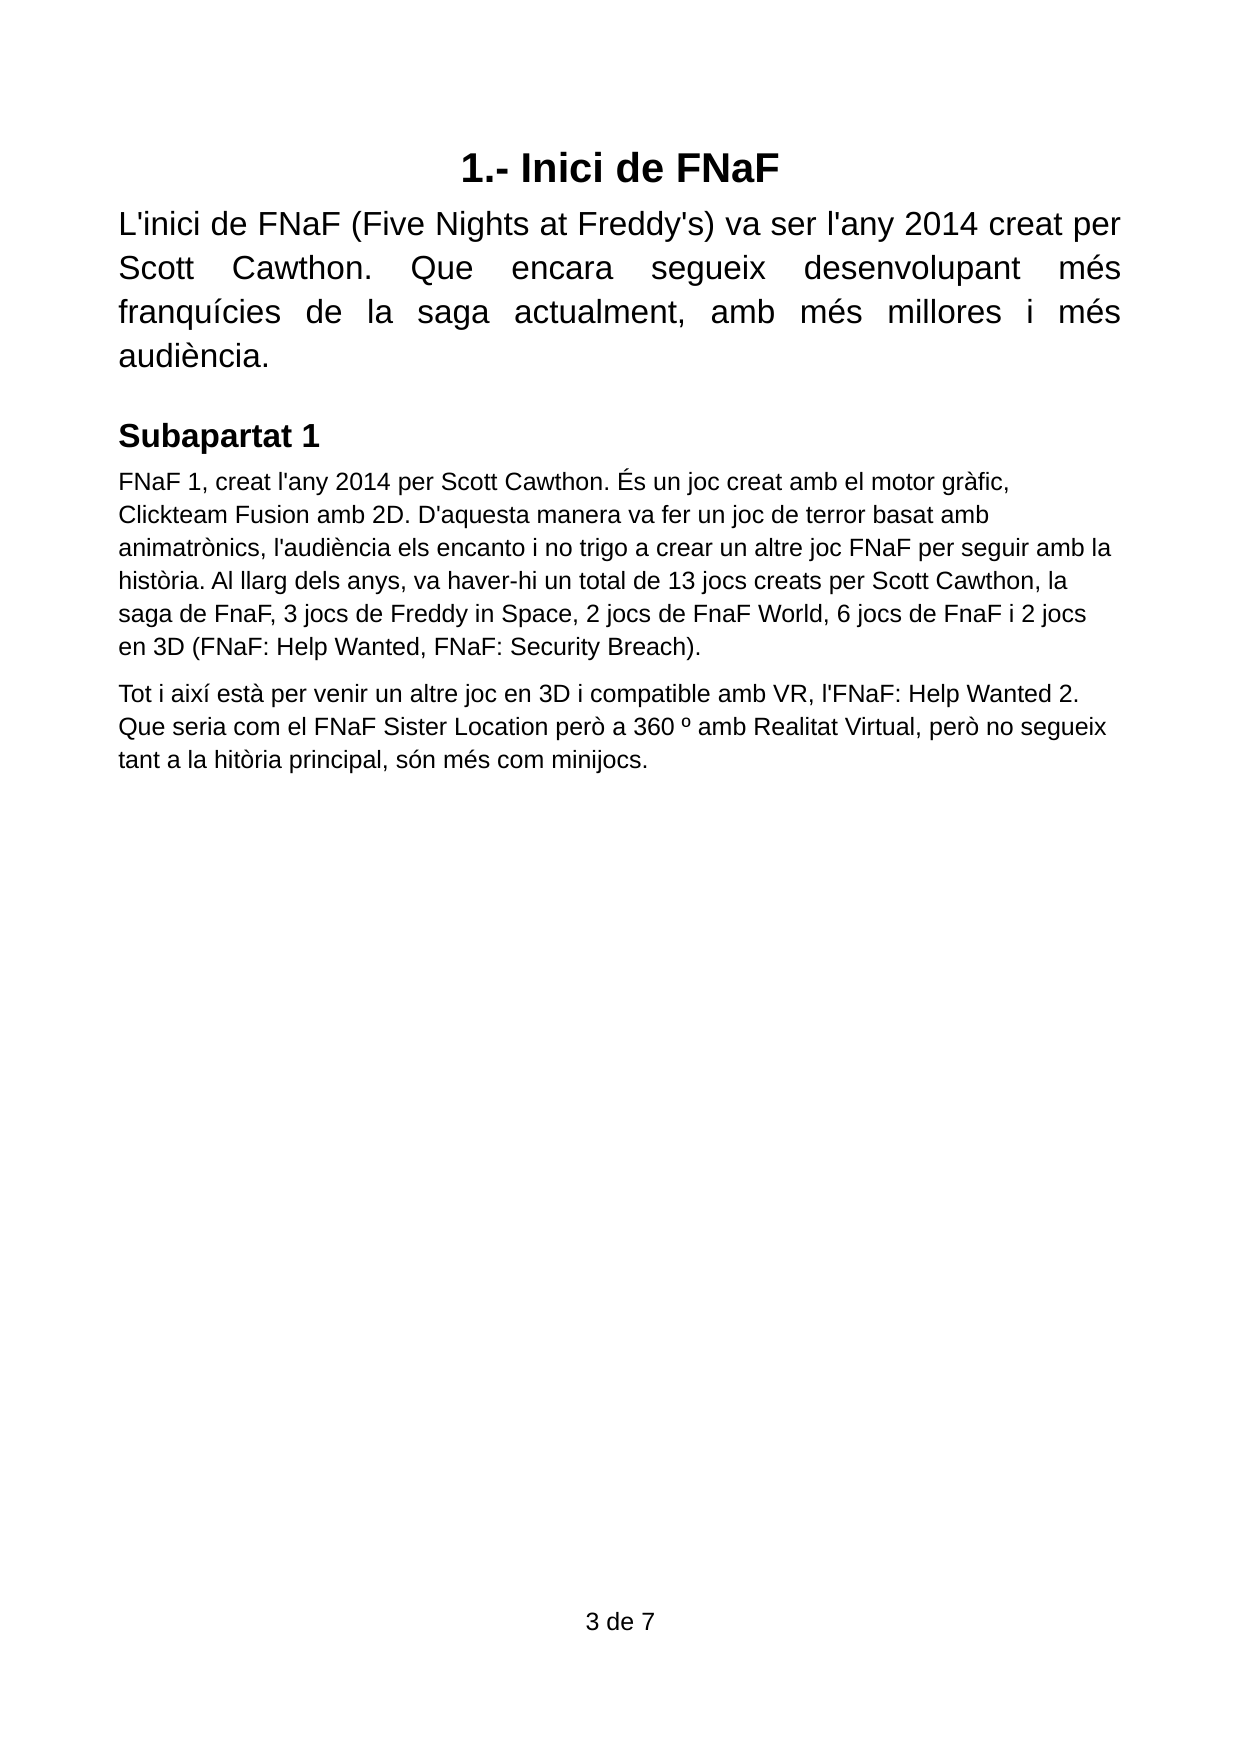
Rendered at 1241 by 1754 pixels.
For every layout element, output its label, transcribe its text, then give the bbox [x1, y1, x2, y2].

subtitle Subapartat 1 [118, 416, 1122, 454]
text L'inici de FNaF (Five Nights at Freddy's) va ser l'any 2014 creat per Scott Cawthon. Que encara segueix desenvolupant més franquícies de la saga actualment, amb més millores i més audiència. [118, 203, 1122, 374]
text Tot i així està per venir un altre joc en 3D i compatible amb VR, l'FNaF: Help Wanted 2. Que seria com el FNaF Sister Location però a 360 º amb Realitat Virtual, però no segueix tant a la hitòria principal, són més com minijocs. [118, 679, 1122, 774]
text FNaF 1, creat l'any 2014 per Scott Cawthon. És un joc creat amb el motor gràfic, Clickteam Fusion amb 2D. D'aquesta manera va fer un joc de terror basat amb animatrònics, l'audiència els encanto i no trigo a crear un altre joc FNaF per seguir amb la història. Al llarg dels anys, va haver-hi un total de 13 jocs creats per Scott Cawthon, la saga de FnaF, 3 jocs de Freddy in Space, 2 jocs de FnaF World, 6 jocs de FnaF i 2 jocs en 3D (FNaF: Help Wanted, FNaF: Security Breach). [118, 467, 1122, 660]
subtitle 1.- Inici de FNaF [118, 143, 1122, 191]
